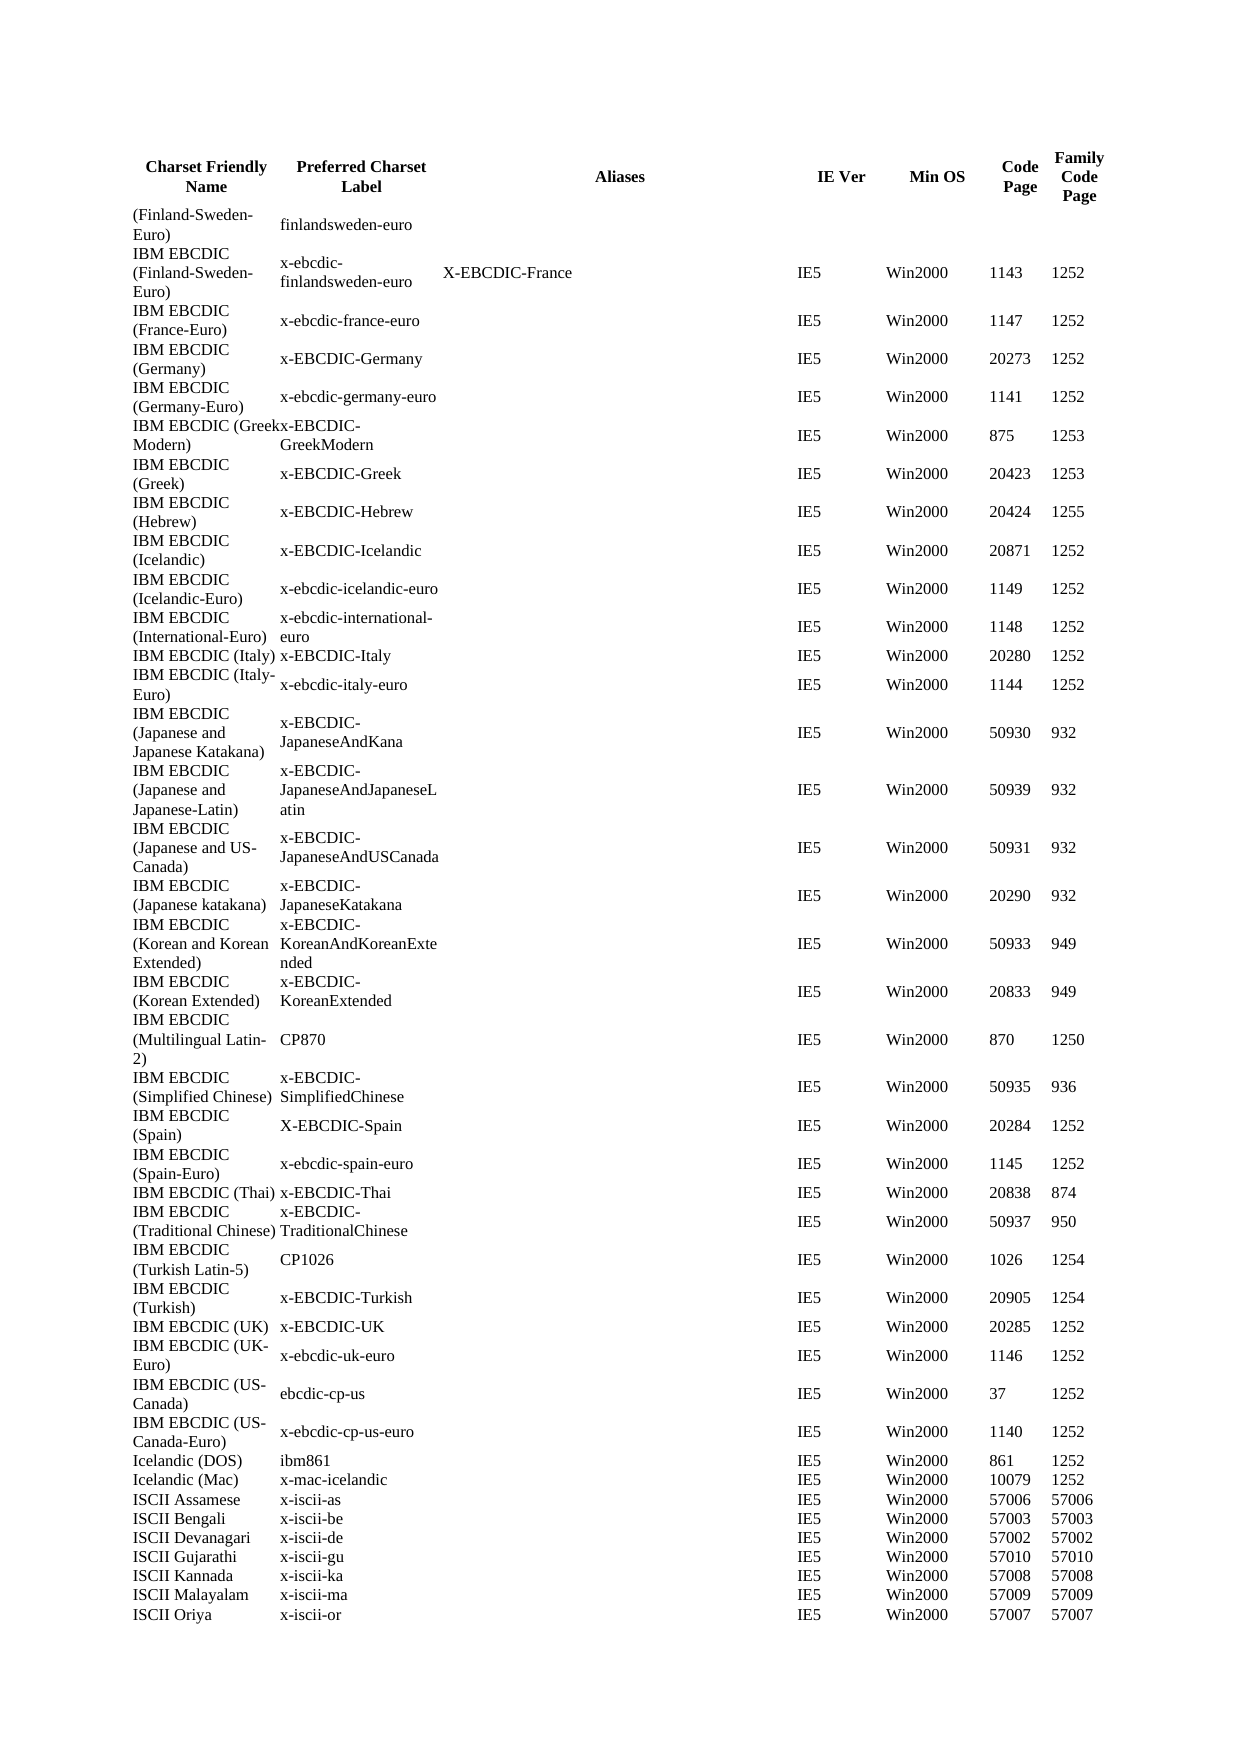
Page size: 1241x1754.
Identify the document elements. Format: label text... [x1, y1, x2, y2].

table_cell [443, 1317, 797, 1336]
table_cell 1253 [1051, 454, 1107, 493]
table_header IE Ver [797, 148, 886, 205]
table_cell x-iscii-ka [280, 1566, 443, 1585]
table_cell IE5 [797, 646, 886, 665]
table_cell x-EBCDIC-Italy [280, 646, 443, 665]
table_cell Win2000 [886, 569, 989, 608]
table_cell [443, 416, 797, 454]
table_cell Win2000 [886, 1106, 989, 1144]
table_cell Win2000 [886, 301, 989, 339]
table_cell Win2000 [886, 1509, 989, 1528]
table_cell IBM EBCDIC (Italy) [133, 646, 280, 665]
table_cell IBM EBCDIC (Traditional Chinese) [133, 1202, 280, 1240]
table_cell x-ebcdic-icelandic-euro [280, 569, 443, 608]
table_cell X-EBCDIC-Spain [280, 1106, 443, 1144]
table_cell 932 [1051, 819, 1107, 876]
table_cell IE5 [797, 704, 886, 761]
table_cell Win2000 [886, 972, 989, 1010]
table_cell 1252 [1051, 244, 1107, 301]
table_cell Win2000 [886, 1547, 989, 1566]
table_cell IE5 [797, 1106, 886, 1144]
table_cell IBM EBCDIC (Korean and Korean Extended) [133, 914, 280, 972]
table_cell ISCII Bengali [133, 1509, 280, 1528]
table_cell IBM EBCDIC (Icelandic) [133, 531, 280, 569]
table_cell ISCII Devanagari [133, 1528, 280, 1547]
table_cell 20905 [989, 1279, 1051, 1317]
table_cell IE5 [797, 1336, 886, 1374]
table_cell IBM EBCDIC (UK) [133, 1317, 280, 1336]
table_cell 1146 [989, 1336, 1051, 1374]
table_cell 1141 [989, 378, 1051, 416]
table_cell 861 [989, 1451, 1051, 1470]
table_cell Win2000 [886, 1604, 989, 1623]
table_cell IE5 [797, 665, 886, 703]
table_cell 57010 [1051, 1547, 1107, 1566]
table_cell ISCII Oriya [133, 1604, 280, 1623]
table_cell IBM EBCDIC (Turkish) [133, 1279, 280, 1317]
table_cell 1254 [1051, 1279, 1107, 1317]
table_cell IBM EBCDIC (Icelandic-Euro) [133, 569, 280, 608]
table_cell x-iscii-ma [280, 1585, 443, 1604]
table_cell finlandsweden-euro [280, 205, 443, 243]
table_cell [443, 1566, 797, 1585]
table_cell [443, 378, 797, 416]
table_cell IE5 [797, 1470, 886, 1489]
table_cell [443, 972, 797, 1010]
table_cell IE5 [797, 1068, 886, 1106]
table_cell Win2000 [886, 704, 989, 761]
table_cell 57002 [1051, 1528, 1107, 1547]
table_cell 1143 [989, 244, 1051, 301]
table_cell IE5 [797, 1585, 886, 1604]
table_cell IE5 [797, 1604, 886, 1623]
table_cell 936 [1051, 1068, 1107, 1106]
table_cell [443, 1604, 797, 1623]
table_cell 1253 [1051, 416, 1107, 454]
table_cell 57008 [989, 1566, 1051, 1585]
table_cell x-EBCDIC-UK [280, 1317, 443, 1336]
table_cell 10079 [989, 1470, 1051, 1489]
table_cell x-ebcdic-uk-euro [280, 1336, 443, 1374]
table_cell IBM EBCDIC (Japanese and Japanese Katakana) [133, 704, 280, 761]
table_cell IE5 [797, 531, 886, 569]
table_cell [443, 1068, 797, 1106]
table_cell 20424 [989, 493, 1051, 531]
table_cell 20273 [989, 339, 1051, 378]
table_cell IE5 [797, 1528, 886, 1547]
table_cell 20280 [989, 646, 1051, 665]
table_cell ISCII Malayalam [133, 1585, 280, 1604]
table_cell IE5 [797, 1547, 886, 1566]
table_cell 1252 [1051, 608, 1107, 646]
table_cell 1250 [1051, 1010, 1107, 1068]
table_cell IE5 [797, 454, 886, 493]
table_cell x-EBCDIC-Thai [280, 1183, 443, 1202]
table_cell IE5 [797, 876, 886, 914]
table_cell [443, 1240, 797, 1278]
table_cell IBM EBCDIC (Greek Modern) [133, 416, 280, 454]
table_cell IBM EBCDIC (Japanese and Japanese-Latin) [133, 761, 280, 818]
table_cell IE5 [797, 1374, 886, 1413]
table_cell x-iscii-de [280, 1528, 443, 1547]
table_cell IBM EBCDIC (Japanese and US-Canada) [133, 819, 280, 876]
table_cell IE5 [797, 301, 886, 339]
table_cell Win2000 [886, 531, 989, 569]
table_cell [443, 704, 797, 761]
table_cell IBM EBCDIC (France-Euro) [133, 301, 280, 339]
table_cell 1255 [1051, 493, 1107, 531]
table_cell IE5 [797, 914, 886, 972]
table_cell X-EBCDIC-France [443, 244, 797, 301]
table_cell [443, 1106, 797, 1144]
table_cell [989, 205, 1051, 243]
table_cell 57002 [989, 1528, 1051, 1547]
table_cell 1252 [1051, 646, 1107, 665]
table_cell [443, 665, 797, 703]
table_cell [443, 1144, 797, 1183]
table_header Charset Friendly Name [133, 148, 280, 205]
table_cell IE5 [797, 1240, 886, 1278]
table_cell 949 [1051, 972, 1107, 1010]
table_cell Win2000 [886, 378, 989, 416]
table_cell 1252 [1051, 339, 1107, 378]
table_cell x-EBCDIC-JapaneseAndUSCanada [280, 819, 443, 876]
table_cell IBM EBCDIC (Japanese katakana) [133, 876, 280, 914]
table_cell [443, 569, 797, 608]
table_cell Win2000 [886, 1585, 989, 1604]
table_cell 1252 [1051, 1317, 1107, 1336]
table_cell Win2000 [886, 1566, 989, 1585]
table_cell IE5 [797, 1509, 886, 1528]
table_cell Win2000 [886, 819, 989, 876]
table_cell x-EBCDIC-JapaneseAndKana [280, 704, 443, 761]
table_cell x-iscii-be [280, 1509, 443, 1528]
table_cell CP1026 [280, 1240, 443, 1278]
table_cell x-EBCDIC-TraditionalChinese [280, 1202, 443, 1240]
table_cell Win2000 [886, 1451, 989, 1470]
table_cell 20833 [989, 972, 1051, 1010]
table_cell [443, 493, 797, 531]
table_cell IBM EBCDIC (Italy-Euro) [133, 665, 280, 703]
table_cell 1144 [989, 665, 1051, 703]
table_cell 1252 [1051, 1451, 1107, 1470]
table_cell 1252 [1051, 301, 1107, 339]
table_cell [443, 1470, 797, 1489]
table_cell Win2000 [886, 1317, 989, 1336]
table_header Preferred Charset Label [280, 148, 443, 205]
table_header Min OS [886, 148, 989, 205]
table_cell 1148 [989, 608, 1051, 646]
table_cell Win2000 [886, 646, 989, 665]
table_cell IBM EBCDIC (Germany-Euro) [133, 378, 280, 416]
table_cell IE5 [797, 761, 886, 818]
table_cell Win2000 [886, 1144, 989, 1183]
table_cell IBM EBCDIC (Germany) [133, 339, 280, 378]
table_cell Icelandic (Mac) [133, 1470, 280, 1489]
table_cell Win2000 [886, 1336, 989, 1374]
table_cell IBM EBCDIC (Turkish Latin-5) [133, 1240, 280, 1278]
table_cell [886, 205, 989, 243]
table_cell (Finland-Sweden-Euro) [133, 205, 280, 243]
table_cell 1026 [989, 1240, 1051, 1278]
table_cell IBM EBCDIC (Spain) [133, 1106, 280, 1144]
table_cell IE5 [797, 339, 886, 378]
table_cell IBM EBCDIC (Thai) [133, 1183, 280, 1202]
table_cell ISCII Kannada [133, 1566, 280, 1585]
table_cell 1252 [1051, 1374, 1107, 1413]
table_cell 1252 [1051, 1336, 1107, 1374]
table_cell 57008 [1051, 1566, 1107, 1585]
table_cell Win2000 [886, 608, 989, 646]
table_cell x-ebcdic-spain-euro [280, 1144, 443, 1183]
table_cell 1252 [1051, 665, 1107, 703]
table_cell [443, 646, 797, 665]
table_cell x-ebcdic-finlandsweden-euro [280, 244, 443, 301]
table_cell IE5 [797, 972, 886, 1010]
table_cell Win2000 [886, 876, 989, 914]
table_cell IBM EBCDIC (Simplified Chinese) [133, 1068, 280, 1106]
table_cell IE5 [797, 1144, 886, 1183]
table_cell 932 [1051, 876, 1107, 914]
table_cell 932 [1051, 761, 1107, 818]
table_cell 57009 [989, 1585, 1051, 1604]
table_cell x-EBCDIC-KoreanExtended [280, 972, 443, 1010]
table_cell IBM EBCDIC (US-Canada) [133, 1374, 280, 1413]
table_cell x-iscii-as [280, 1489, 443, 1508]
table_cell Icelandic (DOS) [133, 1451, 280, 1470]
table_cell 1140 [989, 1413, 1051, 1451]
table_cell IE5 [797, 378, 886, 416]
table_cell Win2000 [886, 1068, 989, 1106]
table_cell IBM EBCDIC (Finland-Sweden-Euro) [133, 244, 280, 301]
table_cell 57007 [989, 1604, 1051, 1623]
table_cell [443, 205, 797, 243]
table_cell Win2000 [886, 761, 989, 818]
table_cell [443, 1010, 797, 1068]
table_cell 875 [989, 416, 1051, 454]
table_cell [443, 914, 797, 972]
table_cell x-ebcdic-france-euro [280, 301, 443, 339]
table_cell IBM EBCDIC (Greek) [133, 454, 280, 493]
table_cell [443, 339, 797, 378]
table_cell 1145 [989, 1144, 1051, 1183]
table_cell 20871 [989, 531, 1051, 569]
table_cell IE5 [797, 1489, 886, 1508]
table_cell IE5 [797, 244, 886, 301]
table_cell IE5 [797, 1317, 886, 1336]
table_cell 874 [1051, 1183, 1107, 1202]
table_cell ebcdic-cp-us [280, 1374, 443, 1413]
table_cell 37 [989, 1374, 1051, 1413]
table_cell IE5 [797, 1451, 886, 1470]
table_cell [443, 1547, 797, 1566]
table_cell 1252 [1051, 1144, 1107, 1183]
table_cell 57006 [1051, 1489, 1107, 1508]
table_cell IBM EBCDIC (Hebrew) [133, 493, 280, 531]
table_cell x-EBCDIC-GreekModern [280, 416, 443, 454]
table_cell [443, 1451, 797, 1470]
table_cell [443, 1413, 797, 1451]
table_cell 50930 [989, 704, 1051, 761]
table_cell x-EBCDIC-KoreanAndKoreanExtended [280, 914, 443, 972]
table_cell [797, 205, 886, 243]
table_cell Win2000 [886, 416, 989, 454]
table_cell ISCII Gujarathi [133, 1547, 280, 1566]
table_cell 950 [1051, 1202, 1107, 1240]
table_cell Win2000 [886, 1489, 989, 1508]
table_cell 50937 [989, 1202, 1051, 1240]
table_cell [443, 454, 797, 493]
table_cell IE5 [797, 569, 886, 608]
table_cell Win2000 [886, 1240, 989, 1278]
table_cell IE5 [797, 819, 886, 876]
table_cell IE5 [797, 1413, 886, 1451]
table_cell Win2000 [886, 914, 989, 972]
table_cell x-EBCDIC-Hebrew [280, 493, 443, 531]
table_cell 50933 [989, 914, 1051, 972]
table_cell IE5 [797, 1566, 886, 1585]
table_cell IE5 [797, 416, 886, 454]
table_cell 1252 [1051, 1106, 1107, 1144]
table_cell x-EBCDIC-Turkish [280, 1279, 443, 1317]
table_cell 20423 [989, 454, 1051, 493]
table_cell Win2000 [886, 493, 989, 531]
table_cell 50935 [989, 1068, 1051, 1106]
table_cell 932 [1051, 704, 1107, 761]
table_cell [443, 1183, 797, 1202]
table_cell 50931 [989, 819, 1051, 876]
table_cell Win2000 [886, 665, 989, 703]
table_cell Win2000 [886, 454, 989, 493]
table_cell Win2000 [886, 1183, 989, 1202]
table_cell 57003 [989, 1509, 1051, 1528]
table_cell Win2000 [886, 1413, 989, 1451]
table_cell x-ebcdic-international-euro [280, 608, 443, 646]
table_cell 20284 [989, 1106, 1051, 1144]
table_cell [443, 819, 797, 876]
table_cell Win2000 [886, 244, 989, 301]
table_cell IE5 [797, 1010, 886, 1068]
table_cell ibm861 [280, 1451, 443, 1470]
table_cell [443, 301, 797, 339]
table_cell 1252 [1051, 531, 1107, 569]
table_cell [443, 1528, 797, 1547]
table_cell 870 [989, 1010, 1051, 1068]
table_cell x-EBCDIC-Icelandic [280, 531, 443, 569]
table_cell 20838 [989, 1183, 1051, 1202]
table_cell IBM EBCDIC (Spain-Euro) [133, 1144, 280, 1183]
table_cell Win2000 [886, 1528, 989, 1547]
table_cell IBM EBCDIC (International-Euro) [133, 608, 280, 646]
table_cell 57010 [989, 1547, 1051, 1566]
table_cell [443, 608, 797, 646]
table_cell 949 [1051, 914, 1107, 972]
table_cell Win2000 [886, 1202, 989, 1240]
table_cell x-iscii-or [280, 1604, 443, 1623]
table_cell [443, 1509, 797, 1528]
table_header Aliases [443, 148, 797, 205]
table_cell 57006 [989, 1489, 1051, 1508]
table_cell 1254 [1051, 1240, 1107, 1278]
table_cell 1149 [989, 569, 1051, 608]
table_cell IBM EBCDIC (UK-Euro) [133, 1336, 280, 1374]
table_cell 1252 [1051, 1413, 1107, 1451]
table_cell 57003 [1051, 1509, 1107, 1528]
table_cell Win2000 [886, 1374, 989, 1413]
table_cell 20290 [989, 876, 1051, 914]
table_cell IE5 [797, 1202, 886, 1240]
table_cell [443, 1202, 797, 1240]
table_cell x-ebcdic-cp-us-euro [280, 1413, 443, 1451]
table_cell [443, 1279, 797, 1317]
table_cell [443, 761, 797, 818]
table_cell Win2000 [886, 339, 989, 378]
table_cell 1252 [1051, 569, 1107, 608]
table_cell x-ebcdic-italy-euro [280, 665, 443, 703]
table_cell x-EBCDIC-SimplifiedChinese [280, 1068, 443, 1106]
table_cell CP870 [280, 1010, 443, 1068]
table_cell Win2000 [886, 1279, 989, 1317]
table_cell 1252 [1051, 378, 1107, 416]
table_cell [443, 1336, 797, 1374]
table_cell [443, 1585, 797, 1604]
table_cell x-EBCDIC-Greek [280, 454, 443, 493]
table_cell IBM EBCDIC (Multilingual Latin-2) [133, 1010, 280, 1068]
table_cell [443, 531, 797, 569]
table_header Code Page [989, 148, 1051, 205]
table_cell [443, 876, 797, 914]
table_header Family Code Page [1051, 148, 1107, 205]
table_cell ISCII Assamese [133, 1489, 280, 1508]
table_cell [443, 1374, 797, 1413]
table_cell IE5 [797, 1183, 886, 1202]
table_cell x-EBCDIC-Germany [280, 339, 443, 378]
table_cell x-ebcdic-germany-euro [280, 378, 443, 416]
table_cell [1051, 205, 1107, 243]
table_cell IE5 [797, 608, 886, 646]
table_cell 1252 [1051, 1470, 1107, 1489]
table_cell x-EBCDIC-JapaneseAndJapaneseLatin [280, 761, 443, 818]
table_cell Win2000 [886, 1470, 989, 1489]
table_cell x-mac-icelandic [280, 1470, 443, 1489]
table_cell IE5 [797, 493, 886, 531]
table_cell [443, 1489, 797, 1508]
table_cell x-EBCDIC-JapaneseKatakana [280, 876, 443, 914]
table_cell 1147 [989, 301, 1051, 339]
table_cell IBM EBCDIC (Korean Extended) [133, 972, 280, 1010]
table_cell 50939 [989, 761, 1051, 818]
table_cell 57009 [1051, 1585, 1107, 1604]
table_cell 20285 [989, 1317, 1051, 1336]
table_cell IE5 [797, 1279, 886, 1317]
table_cell Win2000 [886, 1010, 989, 1068]
table_cell IBM EBCDIC (US-Canada-Euro) [133, 1413, 280, 1451]
table_cell 57007 [1051, 1604, 1107, 1623]
table_cell x-iscii-gu [280, 1547, 443, 1566]
